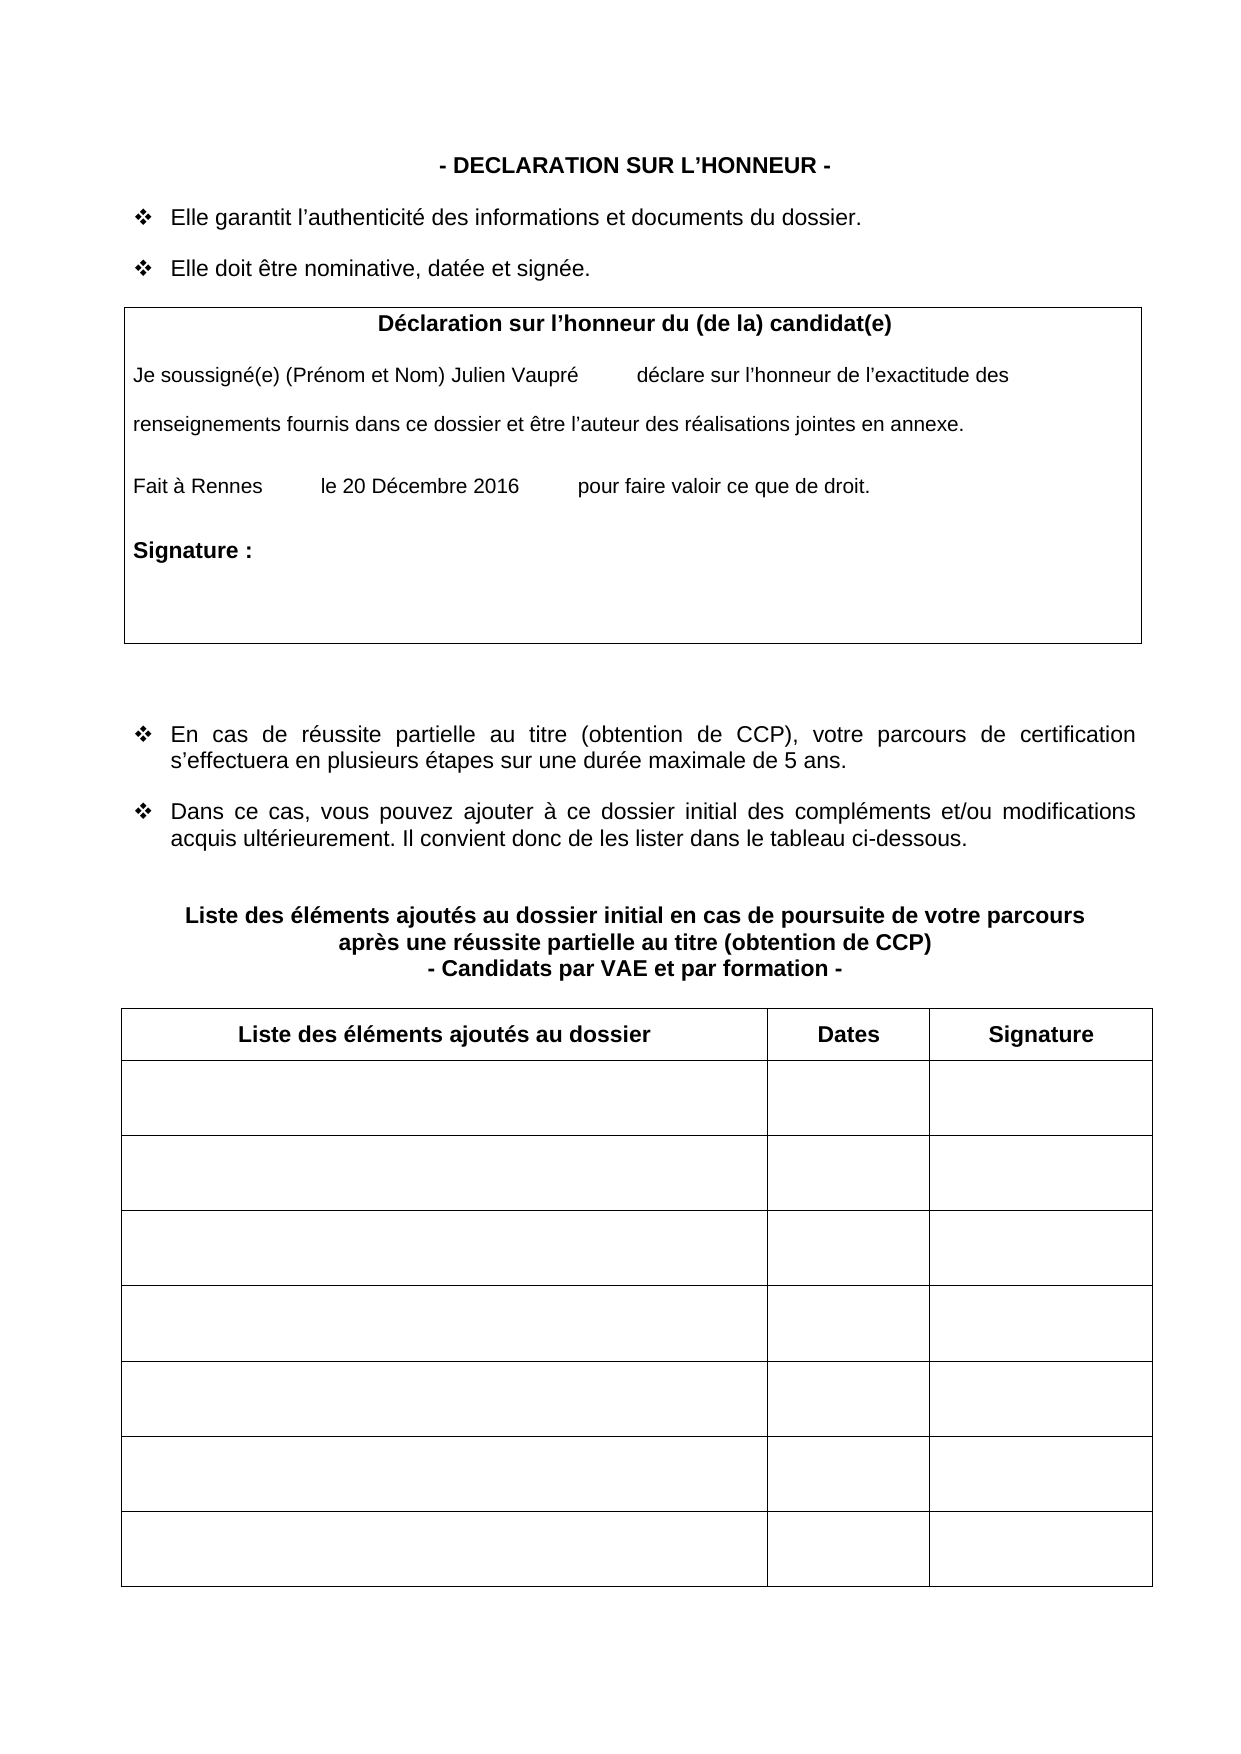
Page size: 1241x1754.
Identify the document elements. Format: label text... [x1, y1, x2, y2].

table_cell [768, 1286, 929, 1361]
table_cell [768, 1362, 929, 1436]
table_cell [122, 1286, 767, 1361]
table_cell [930, 1061, 1152, 1135]
list Elle garantit l’authenticité des informations et documents du dossier. [133, 204, 1137, 230]
list En cas de réussite partielle au titre (obtention de CCP), votre parcours de certification s’effectuera en plusieurs étapes sur une durée maximale de 5 ans. [133, 721, 1137, 773]
table_cell [768, 1211, 929, 1285]
text Liste des éléments ajoutés au dossier initial en cas de poursuite de votre parcours [133, 902, 1137, 929]
list Dans ce cas, vous pouvez ajouter à ce dossier initial des compléments et/ou modifications acquis ultérieurement. Il convient donc de les lister dans le tableau ci-dessous. [133, 798, 1137, 851]
table_cell [122, 1362, 767, 1436]
table_cell [122, 1211, 767, 1285]
text - DECLARATION sur l’honneur - [133, 152, 1137, 179]
table_cell [930, 1211, 1152, 1285]
table_cell [122, 1512, 767, 1586]
table_header Dates [768, 1009, 929, 1060]
table_cell [930, 1286, 1152, 1361]
table_cell [122, 1437, 767, 1511]
text après une réussite partielle au titre (obtention de CCP) [133, 929, 1137, 955]
table_cell [930, 1136, 1152, 1210]
table_cell [930, 1437, 1152, 1511]
table_cell [768, 1512, 929, 1586]
list Elle doit être nominative, datée et signée. [133, 255, 1137, 282]
text Déclaration sur l’honneur du (de la) candidat(e) [125, 308, 1141, 336]
table_cell [930, 1512, 1152, 1586]
text Signature : [125, 534, 1141, 563]
text Je soussigné(e) (Prénom et Nom) Julien Vaupré déclare sur l’honneur de l’exactitude des renseignements fournis dans ce dossier et être l’auteur des réalisations jointes en annexe. [125, 358, 1141, 435]
table_cell [768, 1437, 929, 1511]
table_header Signature [930, 1009, 1152, 1060]
table_header Liste des éléments ajoutés au dossier [122, 1009, 767, 1060]
table_cell [122, 1061, 767, 1135]
text - Candidats par VAE et par formation - [133, 955, 1137, 981]
table_cell [768, 1136, 929, 1210]
text Fait à Rennes le 20 Décembre 2016 pour faire valoir ce que de droit. [125, 469, 1141, 498]
table_cell [122, 1136, 767, 1210]
table_cell [930, 1362, 1152, 1436]
table_cell [768, 1061, 929, 1135]
